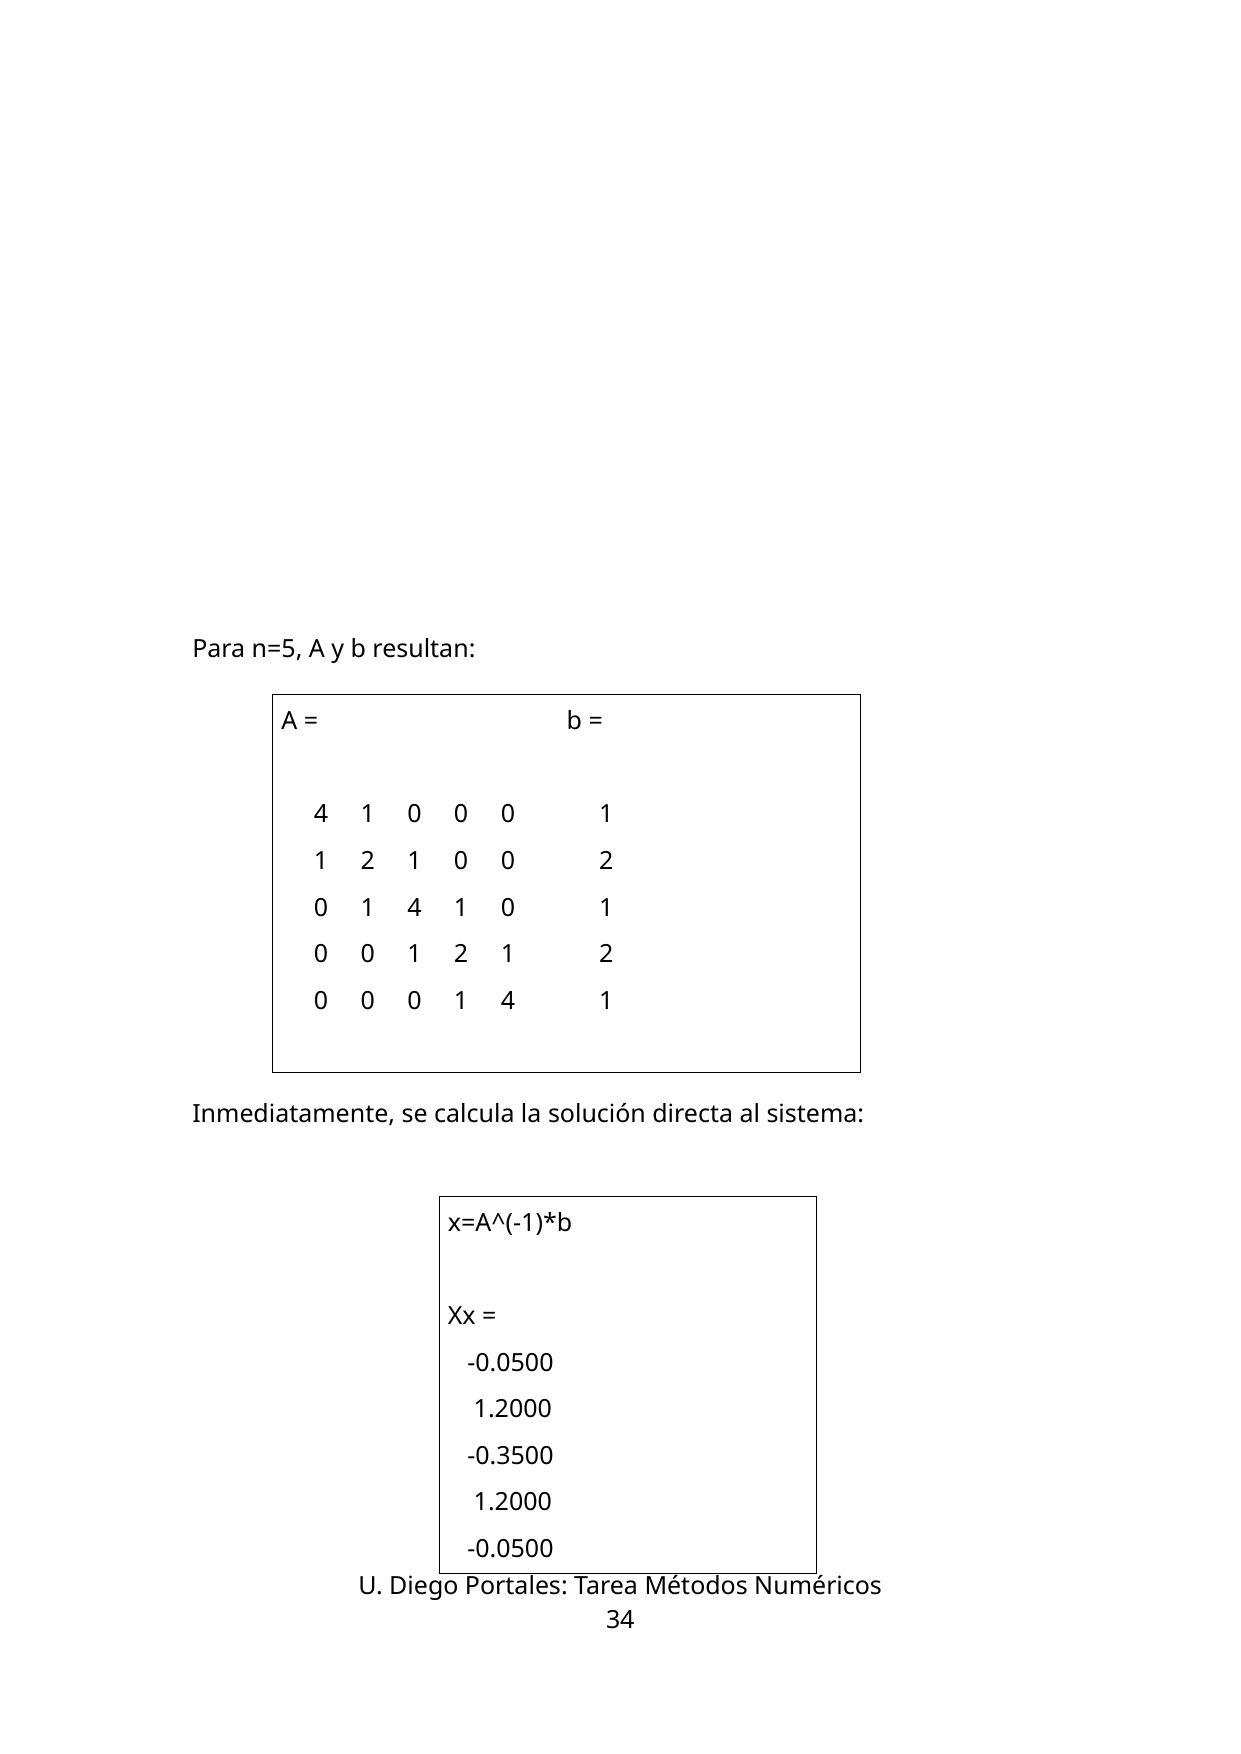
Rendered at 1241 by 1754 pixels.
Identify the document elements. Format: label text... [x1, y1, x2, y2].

text 0 0 1 2 1 [281, 936, 566, 970]
text 2 [566, 936, 852, 970]
text b = [566, 703, 852, 737]
text 0 1 4 1 0 [281, 889, 566, 923]
text 1 [566, 889, 852, 923]
text Para n=5, A y b resultan: [118, 630, 1122, 664]
text -0.0500 [448, 1530, 807, 1564]
text x=A^(-1)*b [448, 1204, 807, 1238]
text A = [281, 703, 566, 737]
text 4 1 0 0 0 [281, 796, 566, 830]
text Inmediatamente, se calcula la solución directa al sistema: [118, 1096, 1122, 1130]
text -0.3500 [448, 1437, 807, 1471]
text Xx = [448, 1298, 807, 1332]
text 1 [566, 982, 852, 1016]
text -0.0500 [448, 1344, 807, 1378]
text 1 [566, 796, 852, 830]
text 1 2 1 0 0 [281, 843, 566, 877]
text 1.2000 [448, 1391, 807, 1425]
text 0 0 0 1 4 [281, 982, 566, 1016]
text 1.2000 [448, 1484, 807, 1518]
text 2 [566, 843, 852, 877]
